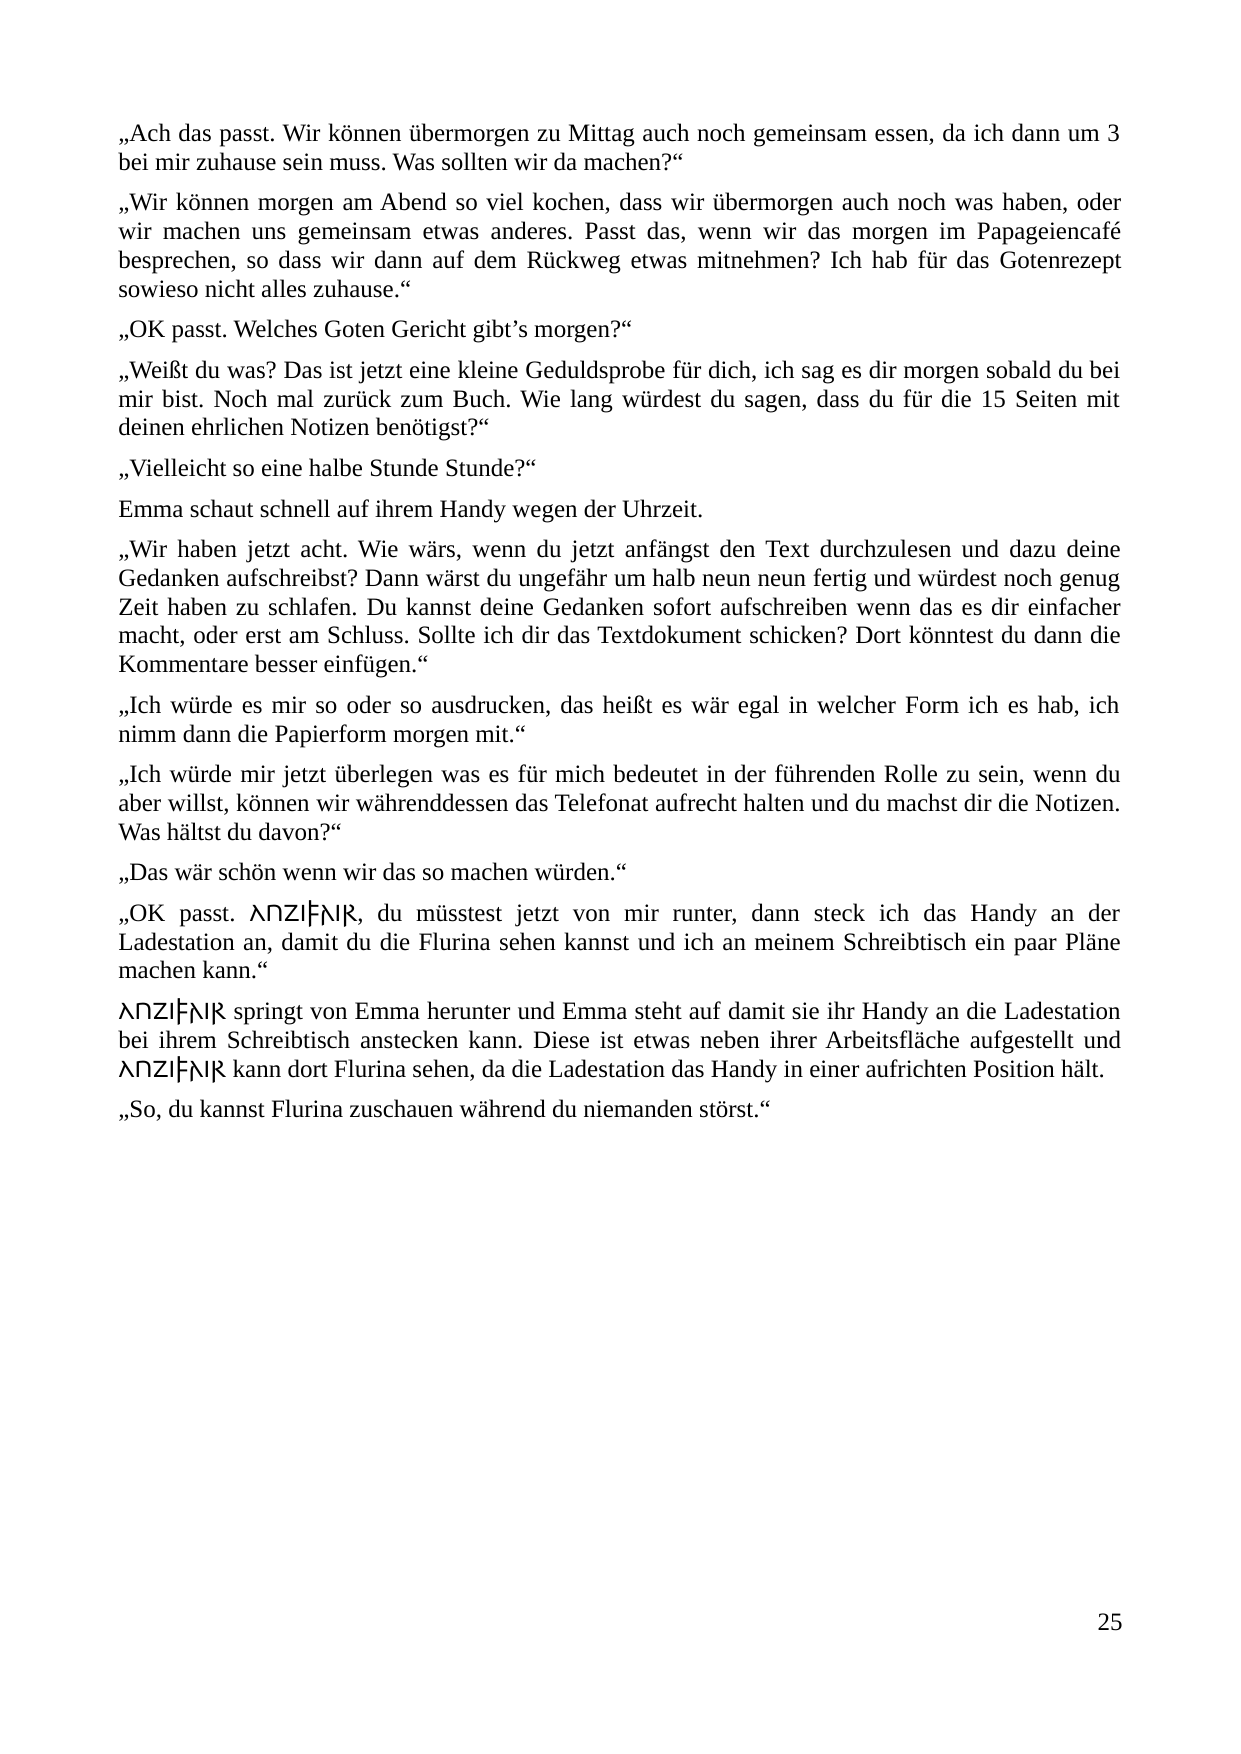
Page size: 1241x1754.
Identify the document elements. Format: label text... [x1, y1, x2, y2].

text „Ach das passt. Wir können übermorgen zu Mittag auch noch gemeinsam essen, da ich dann um 3 bei mir zuhause sein muss. Was sollten wir da machen?“ [118, 118, 1122, 176]
text „Wir haben jetzt acht. Wie wärs, wenn du jetzt anfängst den Text durchzulesen und dazu deine Gedanken aufschreibst? Dann wärst du ungefähr um halb neun neun fertig und würdest noch genug Zeit haben zu schlafen. Du kannst deine Gedanken sofort aufschreiben wenn das es dir einfacher macht, oder erst am Schluss. Sollte ich dir das Textdokument schicken? Dort könntest du dann die Kommentare besser einfügen.“ [118, 534, 1122, 678]
text „So, du kannst Flurina zuschauen während du niemanden störst.“ [118, 1094, 1122, 1123]
text „Ich würde es mir so oder so ausdrucken, das heißt es wär egal in welcher Form ich es hab, ich nimm dann die Papierform morgen mit.“ [118, 690, 1122, 747]
text „Ich würde mir jetzt überlegen was es für mich bedeutet in der führenden Rolle zu sein, wenn du aber willst, können wir währenddessen das Telefonat aufrecht halten und du machst dir die Notizen. Was hältst du davon?“ [118, 759, 1122, 846]
text „OK passt. Welches Goten Gericht gibt’s morgen?“ [118, 314, 1122, 343]
text „Weißt du was? Das ist jetzt eine kleine Geduldsprobe für dich, ich sag es dir morgen sobald du bei mir bist. Noch mal zurück zum Buch. Wie lang würdest du sagen, dass du für die 15 Seiten mit deinen ehrlichen Notizen benötigst?“ [118, 355, 1122, 441]
text „OK passt. 𐌻𐌿𐌶𐌹𐍆𐌰𐌹𐍂, du müsstest jetzt von mir runter, dann steck ich das Handy an der Ladestation an, damit du die Flurina sehen kannst und ich an meinem Schreibtisch ein paar Pläne machen kann.“ [118, 898, 1122, 984]
text „Wir können morgen am Abend so viel kochen, dass wir übermorgen auch noch was haben, oder wir machen uns gemeinsam etwas anderes. Passt das, wenn wir das morgen im Papageiencafé besprechen, so dass wir dann auf dem Rückweg etwas mitnehmen? Ich hab für das Gotenrezept sowieso nicht alles zuhause.“ [118, 187, 1122, 302]
text 𐌻𐌿𐌶𐌹𐍆𐌰𐌹𐍂 springt von Emma herunter und Emma steht auf damit sie ihr Handy an die Ladestation bei ihrem Schreibtisch anstecken kann. Diese ist etwas neben ihrer Arbeitsfläche aufgestellt und 𐌻𐌿𐌶𐌹𐍆𐌰𐌹𐍂 kann dort Flurina sehen, da die Ladestation das Handy in einer aufrichten Position hält. [118, 996, 1122, 1082]
text „Vielleicht so eine halbe Stunde Stunde?“ [118, 453, 1122, 482]
text Emma schaut schnell auf ihrem Handy wegen der Uhrzeit. [118, 494, 1122, 522]
text „Das wär schön wenn wir das so machen würden.“ [118, 857, 1122, 886]
